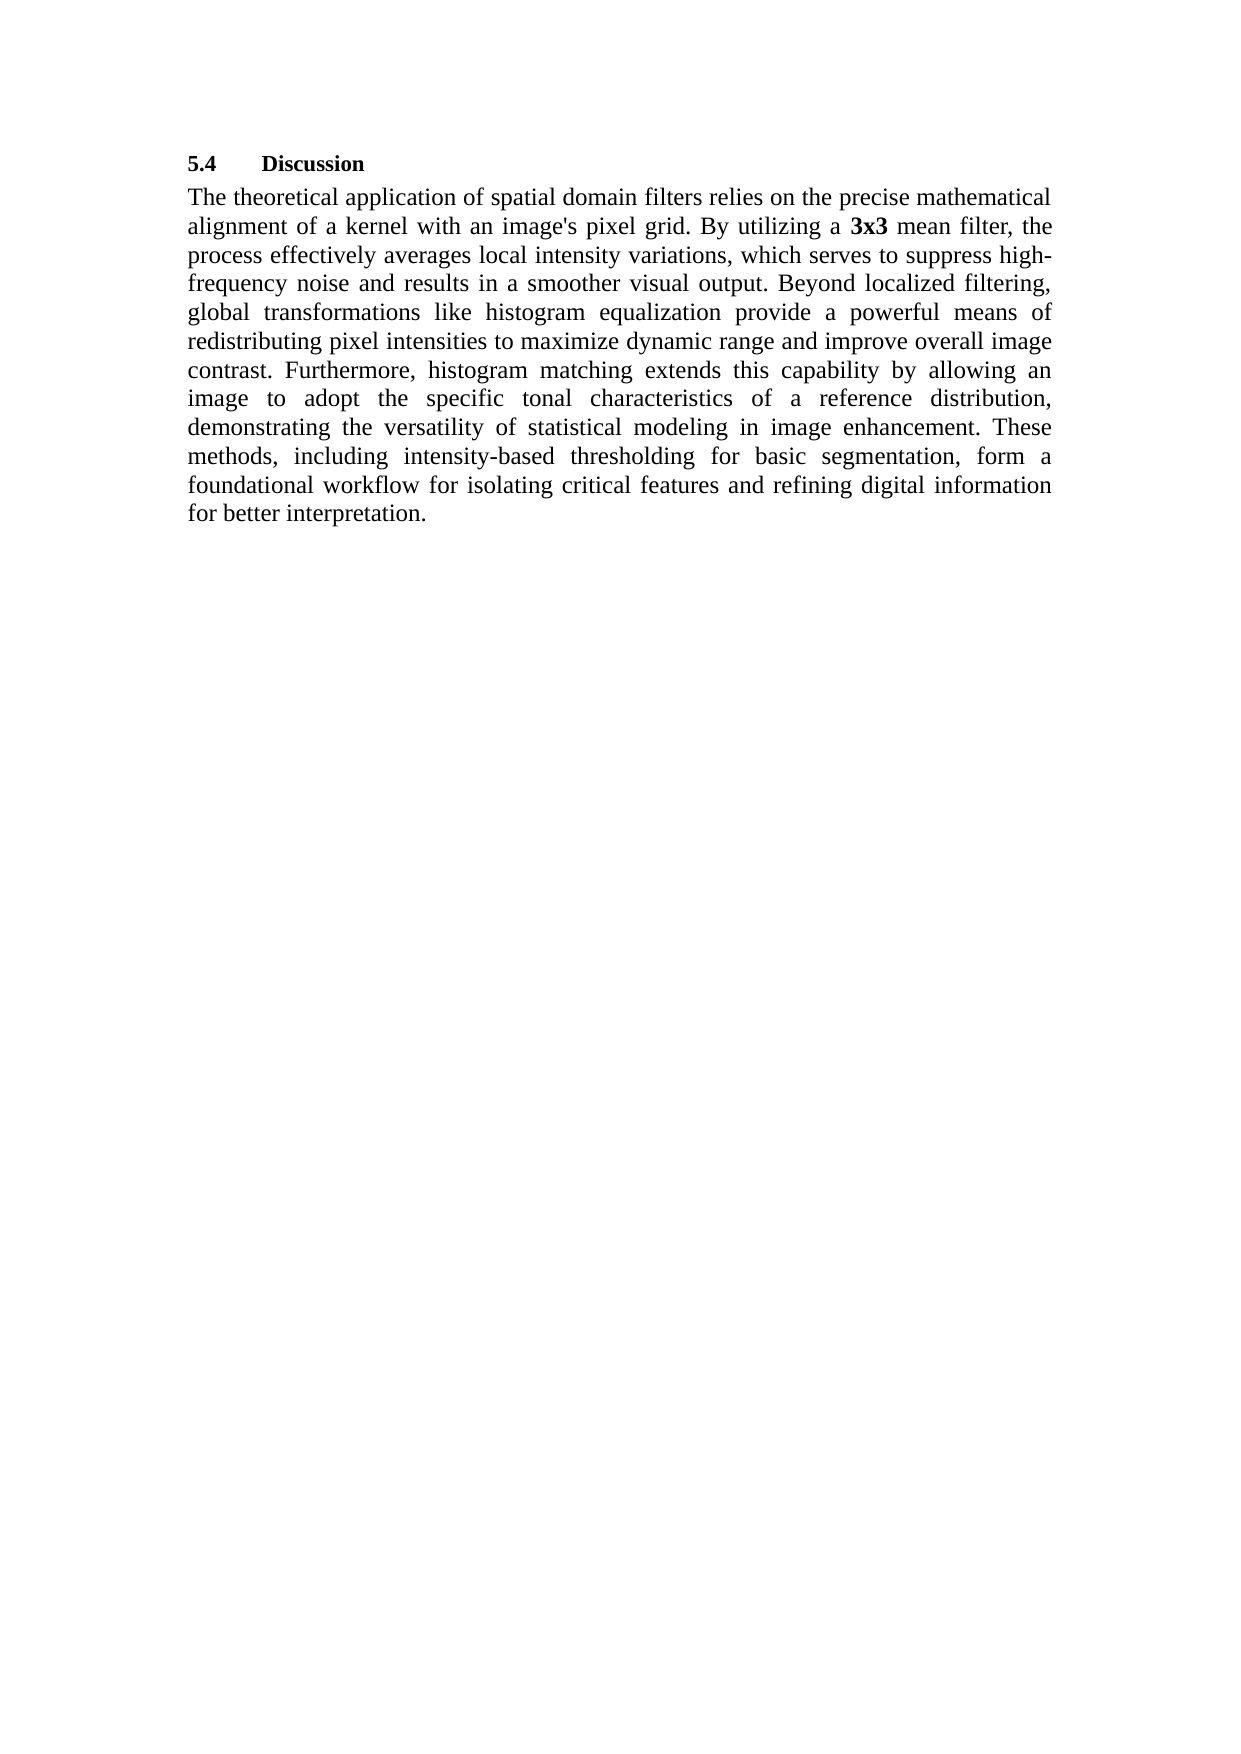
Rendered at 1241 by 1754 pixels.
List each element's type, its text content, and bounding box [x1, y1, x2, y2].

text 5.4 Discussion [187, 150, 1053, 176]
text The theoretical application of spatial domain filters relies on the precise mathematical alignment of a kernel with an image's pixel grid. By utilizing a 3x3 mean filter, the process effectively averages local intensity variations, which serves to suppress high-frequency noise and results in a smoother visual output. Beyond localized filtering, global transformations like histogram equalization provide a powerful means of redistributing pixel intensities to maximize dynamic range and improve overall image contrast. Furthermore, histogram matching extends this capability by allowing an image to adopt the specific tonal characteristics of a reference distribution, demonstrating the versatility of statistical modeling in image enhancement. These methods, including intensity-based thresholding for basic segmentation, form a foundational workflow for isolating critical features and refining digital information for better interpretation. [187, 182, 1053, 527]
